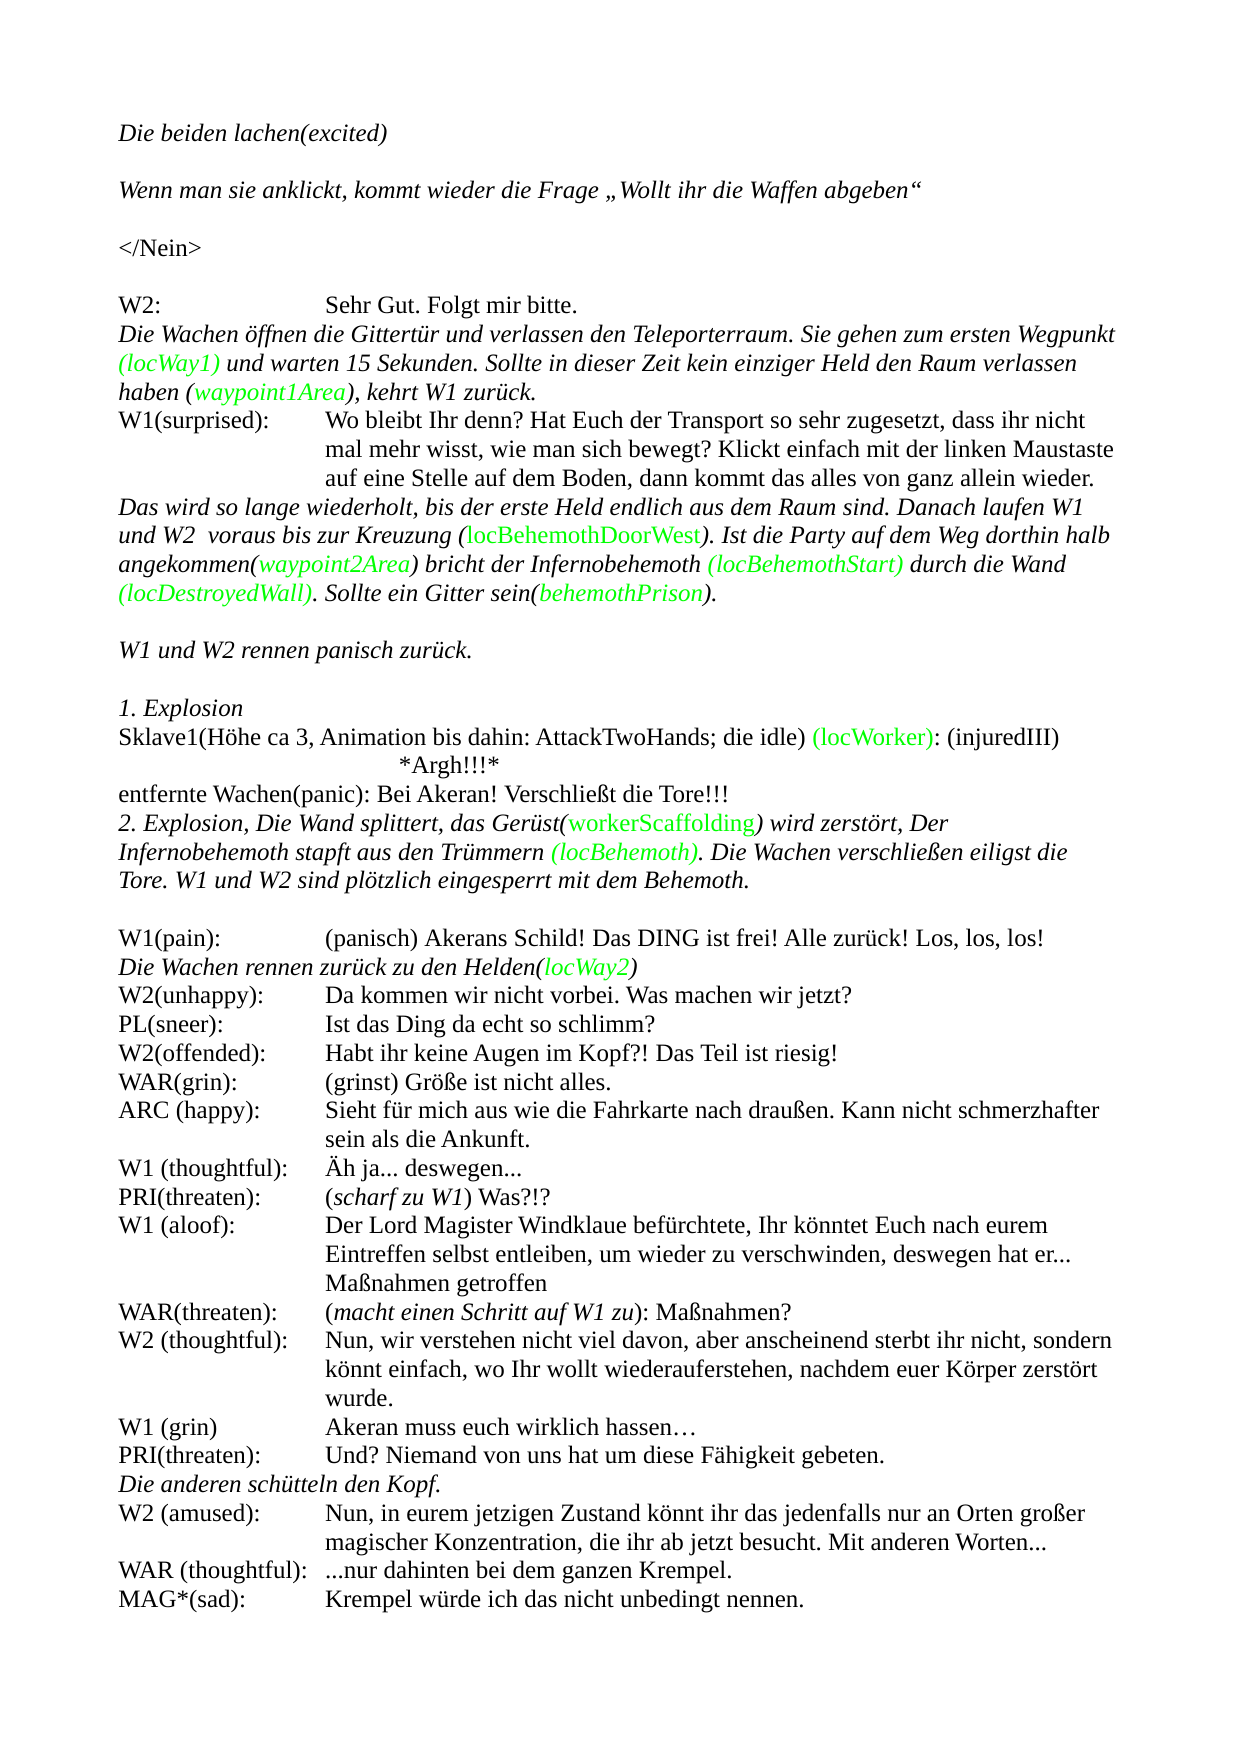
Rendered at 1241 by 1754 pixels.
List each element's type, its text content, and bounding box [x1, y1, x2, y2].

text W1(surprised): Wo bleibt Ihr denn? Hat Euch der Transport so sehr zugesetzt, dass ihr nicht mal mehr wisst, wie man sich bewegt? Klickt einfach mit der linken Maustaste auf eine Stelle auf dem Boden, dann kommt das alles von ganz allein wieder. [118, 406, 1122, 492]
text Wenn man sie anklickt, kommt wieder die Frage „Wollt ihr die Waffen abgeben“ [118, 176, 1122, 204]
text W1 und W2 rennen panisch zurück. [118, 636, 1122, 664]
text WAR(grin): (grinst) Größe ist nicht alles. [118, 1067, 1122, 1096]
text Die anderen schütteln den Kopf. [118, 1469, 1122, 1498]
text W1 (grin) Akeran muss euch wirklich hassen… [118, 1412, 1122, 1441]
text entfernte Wachen(panic): Bei Akeran! Verschließt die Tore!!! [118, 779, 1122, 808]
text </Nein> [118, 233, 1122, 262]
text WAR(threaten): (macht einen Schritt auf W1 zu): Maßnahmen? [118, 1297, 1122, 1326]
text WAR (thoughtful): ...nur dahinten bei dem ganzen Krempel. [118, 1556, 1122, 1584]
text 2. Explosion, Die Wand splittert, das Gerüst(workerScaffolding) wird zerstört, Der Infernobehemoth stapft aus den Trümmern (locBehemoth). Die Wachen verschließen eiligst die Tore. W1 und W2 sind plötzlich eingesperrt mit dem Behemoth. [118, 808, 1122, 894]
text ARC (happy): Sieht für mich aus wie die Fahrkarte nach draußen. Kann nicht schmerzhafter sein als die Ankunft. [118, 1096, 1122, 1153]
text W2(offended): Habt ihr keine Augen im Kopf?! Das Teil ist riesig! [118, 1038, 1122, 1067]
text Die beiden lachen(excited) [118, 118, 1122, 147]
text Das wird so lange wiederholt, bis der erste Held endlich aus dem Raum sind. Danach laufen W1 und W2 voraus bis zur Kreuzung (locBehemothDoorWest). Ist die Party auf dem Weg dorthin halb angekommen(waypoint2Area) bricht der Infernobehemoth (locBehemothStart) durch die Wand (locDestroyedWall). Sollte ein Gitter sein(behemothPrison). [118, 492, 1122, 607]
text W1 (thoughtful): Äh ja... deswegen... [118, 1153, 1122, 1182]
text Die Wachen öffnen die Gittertür und verlassen den Teleporterraum. Sie gehen zum ersten Wegpunkt (locWay1) und warten 15 Sekunden. Sollte in dieser Zeit kein einziger Held den Raum verlassen haben (waypoint1Area), kehrt W1 zurück. [118, 319, 1122, 406]
text W2: Sehr Gut. Folgt mir bitte. [118, 291, 1122, 319]
text W2 (amused): Nun, in eurem jetzigen Zustand könnt ihr das jedenfalls nur an Orten großer magischer Konzentration, die ihr ab jetzt besucht. Mit anderen Worten... [118, 1498, 1122, 1556]
text W2 (thoughtful): Nun, wir verstehen nicht viel davon, aber anscheinend sterbt ihr nicht, sondern könnt einfach, wo Ihr wollt wiederauferstehen, nachdem euer Körper zerstört wurde. [118, 1326, 1122, 1412]
text W2(unhappy): Da kommen wir nicht vorbei. Was machen wir jetzt? [118, 981, 1122, 1009]
text PL(sneer): Ist das Ding da echt so schlimm? [118, 1009, 1122, 1038]
text W1(pain): (panisch) Akerans Schild! Das DING ist frei! Alle zurück! Los, los, los! [118, 923, 1122, 952]
text Sklave1(Höhe ca 3, Animation bis dahin: AttackTwoHands; die idle) (locWorker): (injuredIII) *Argh!!!* [118, 722, 1122, 779]
text Die Wachen rennen zurück zu den Helden(locWay2) [118, 952, 1122, 981]
text MAG*(sad): Krempel würde ich das nicht unbedingt nennen. [118, 1584, 1122, 1613]
text 1. Explosion [118, 693, 1122, 722]
text PRI(threaten): Und? Niemand von uns hat um diese Fähigkeit gebeten. [118, 1441, 1122, 1469]
text W1 (aloof): Der Lord Magister Windklaue befürchtete, Ihr könntet Euch nach eurem Eintreffen selbst entleiben, um wieder zu verschwinden, deswegen hat er... Maßnahmen getroffen [118, 1211, 1122, 1297]
text PRI(threaten): (scharf zu W1) Was?!? [118, 1182, 1122, 1211]
